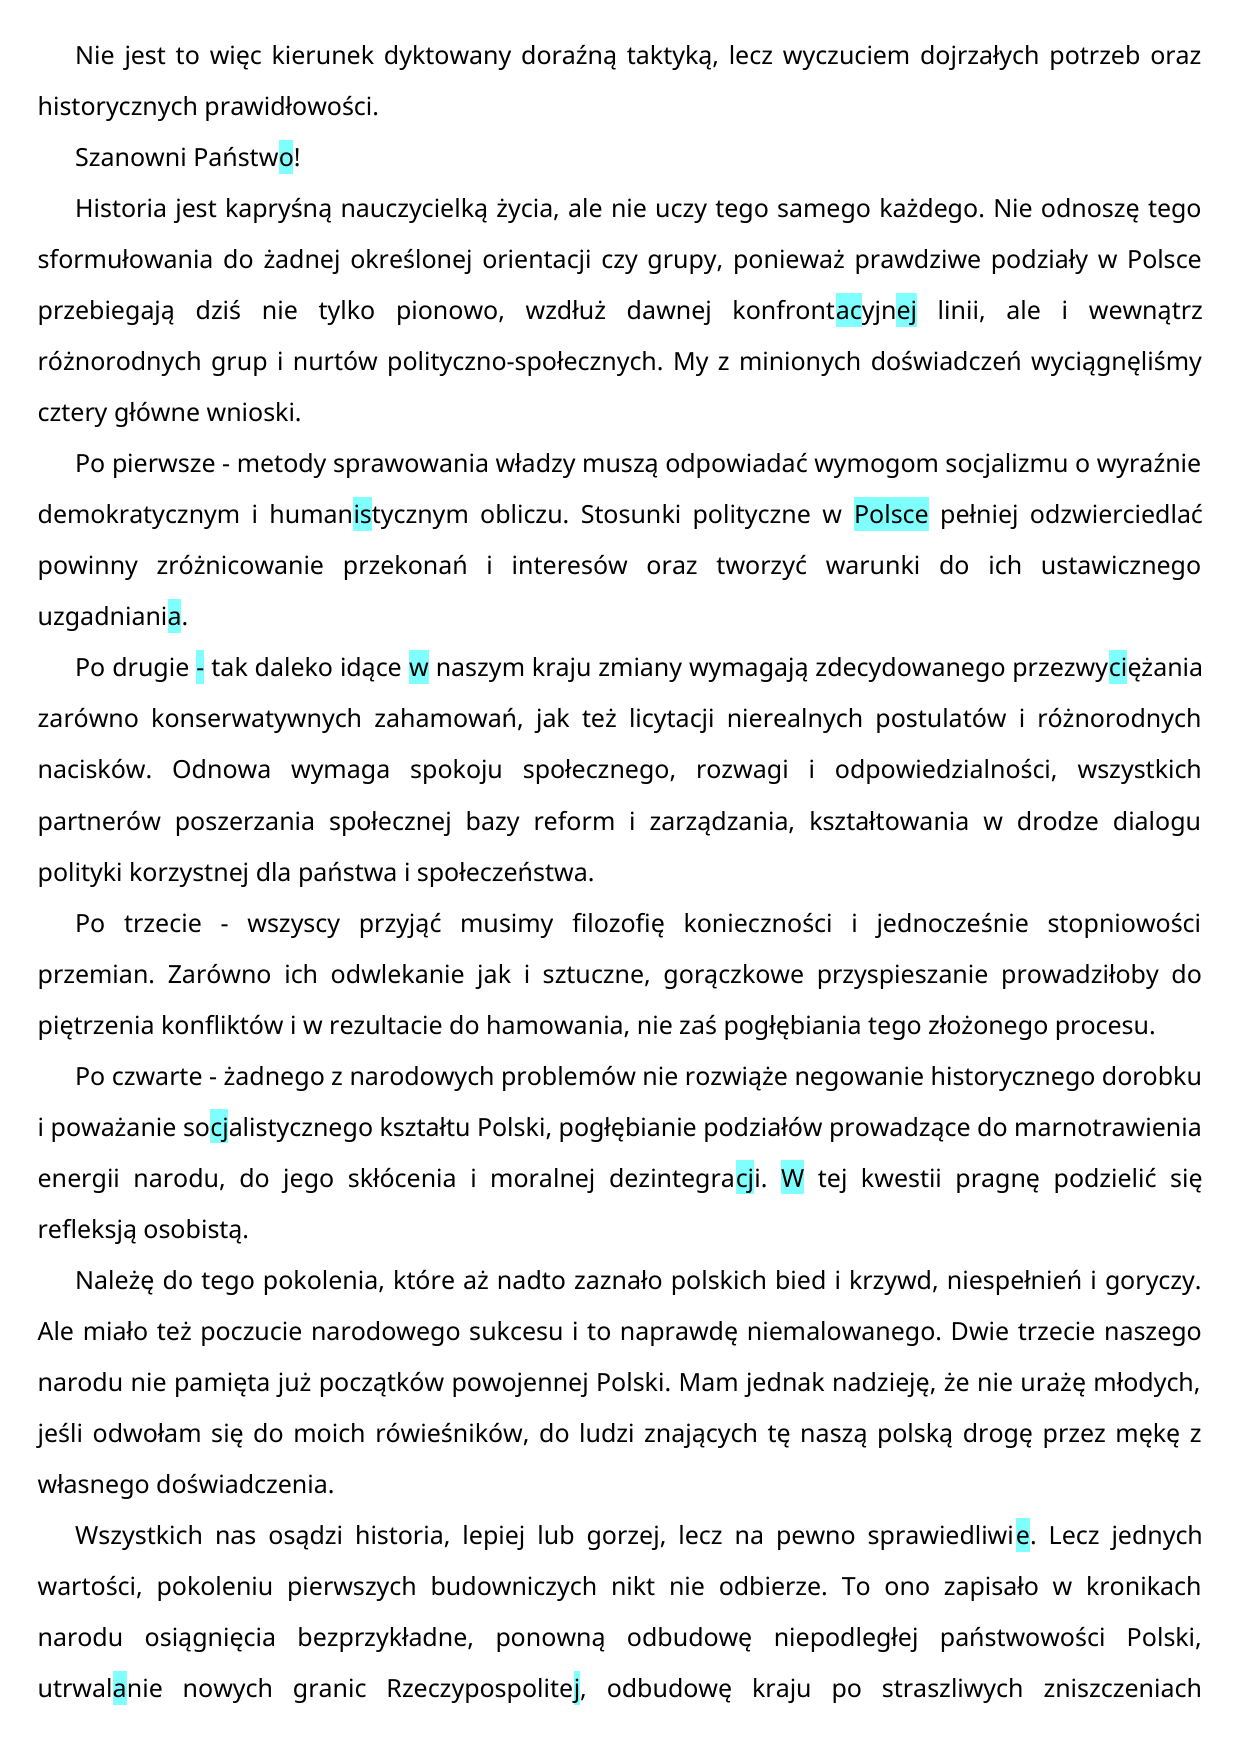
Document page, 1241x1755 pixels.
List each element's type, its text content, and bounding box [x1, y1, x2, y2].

text Nie jest to więc kierunek dyktowany doraźną taktyką, lecz wyczuciem dojrzałych potrzeb oraz historycznych prawidłowości. [37, 37, 1203, 123]
text Po czwarte - żadnego z narodowych problemów nie rozwiąże negowanie historycznego dorobku i poważanie socjalistycznego kształtu Polski, pogłębianie podziałów prowadzące do marnotrawienia energii narodu, do jego skłócenia i moralnej dezintegracji. W tej kwestii pragnę podzielić się refleksją osobistą. [37, 1058, 1203, 1246]
text Po trzecie - wszyscy przyjąć musimy filozofię konieczności i jednocześnie stopniowości przemian. Zarówno ich odwlekanie jak i sztuczne, gorączkowe przyspieszanie prowadziłoby do piętrzenia konfliktów i w rezultacie do hamowania, nie zaś pogłębiania tego złożonego procesu. [37, 905, 1203, 1041]
text Wszystkich nas osądzi historia, lepiej lub gorzej, lecz na pewno sprawiedliwie. Lecz jednych wartości, pokoleniu pierwszych budowniczych nikt nie odbierze. To ono zapisało w kronikach narodu osiągnięcia bezprzykładne, ponowną odbudowę niepodległej państwowości Polski, utrwalanie nowych granic Rzeczypospolitej, odbudowę kraju po straszliwych zniszczeniach [37, 1518, 1203, 1705]
text Po drugie - tak daleko idące w naszym kraju zmiany wymagają zdecydowanego przezwyciężania zarówno konserwatywnych zahamowań, jak też licytacji nierealnych postulatów i różnorodnych nacisków. Odnowa wymaga spokoju społecznego, rozwagi i odpowiedzialności, wszystkich partnerów poszerzania społecznej bazy reform i zarządzania, kształtowania w drodze dialogu polityki korzystnej dla państwa i społeczeństwa. [37, 650, 1203, 888]
text Należę do tego pokolenia, które aż nadto zaznało polskich bied i krzywd, niespełnień i goryczy. Ale miało też poczucie narodowego sukcesu i to naprawdę niemalowanego. Dwie trzecie naszego narodu nie pamięta już początków powojennej Polski. Mam jednak nadzieję, że nie urażę młodych, jeśli odwołam się do moich rówieśników, do ludzi znających tę naszą polską drogę przez mękę z własnego doświadczenia. [37, 1262, 1203, 1501]
text Po pierwsze - metody sprawowania władzy muszą odpowiadać wymogom socjalizmu o wyraźnie demokratycznym i humanistycznym obliczu. Stosunki polityczne w Polsce pełniej odzwierciedlać powinny zróżnicowanie przekonań i interesów oraz tworzyć warunki do ich ustawicznego uzgadniania. [37, 446, 1203, 633]
text Historia jest kapryśną nauczycielką życia, ale nie uczy tego samego każdego. Nie odnoszę tego sformułowania do żadnej określonej orientacji czy grupy, ponieważ prawdziwe podziały w Polsce przebiegają dziś nie tylko pionowo, wzdłuż dawnej konfrontacyjnej linii, ale i wewnątrz różnorodnych grup i nurtów polityczno-społecznych. My z minionych doświadczeń wyciągnęliśmy cztery główne wnioski. [37, 191, 1203, 429]
text Szanowni Państwo! [37, 139, 1203, 174]
